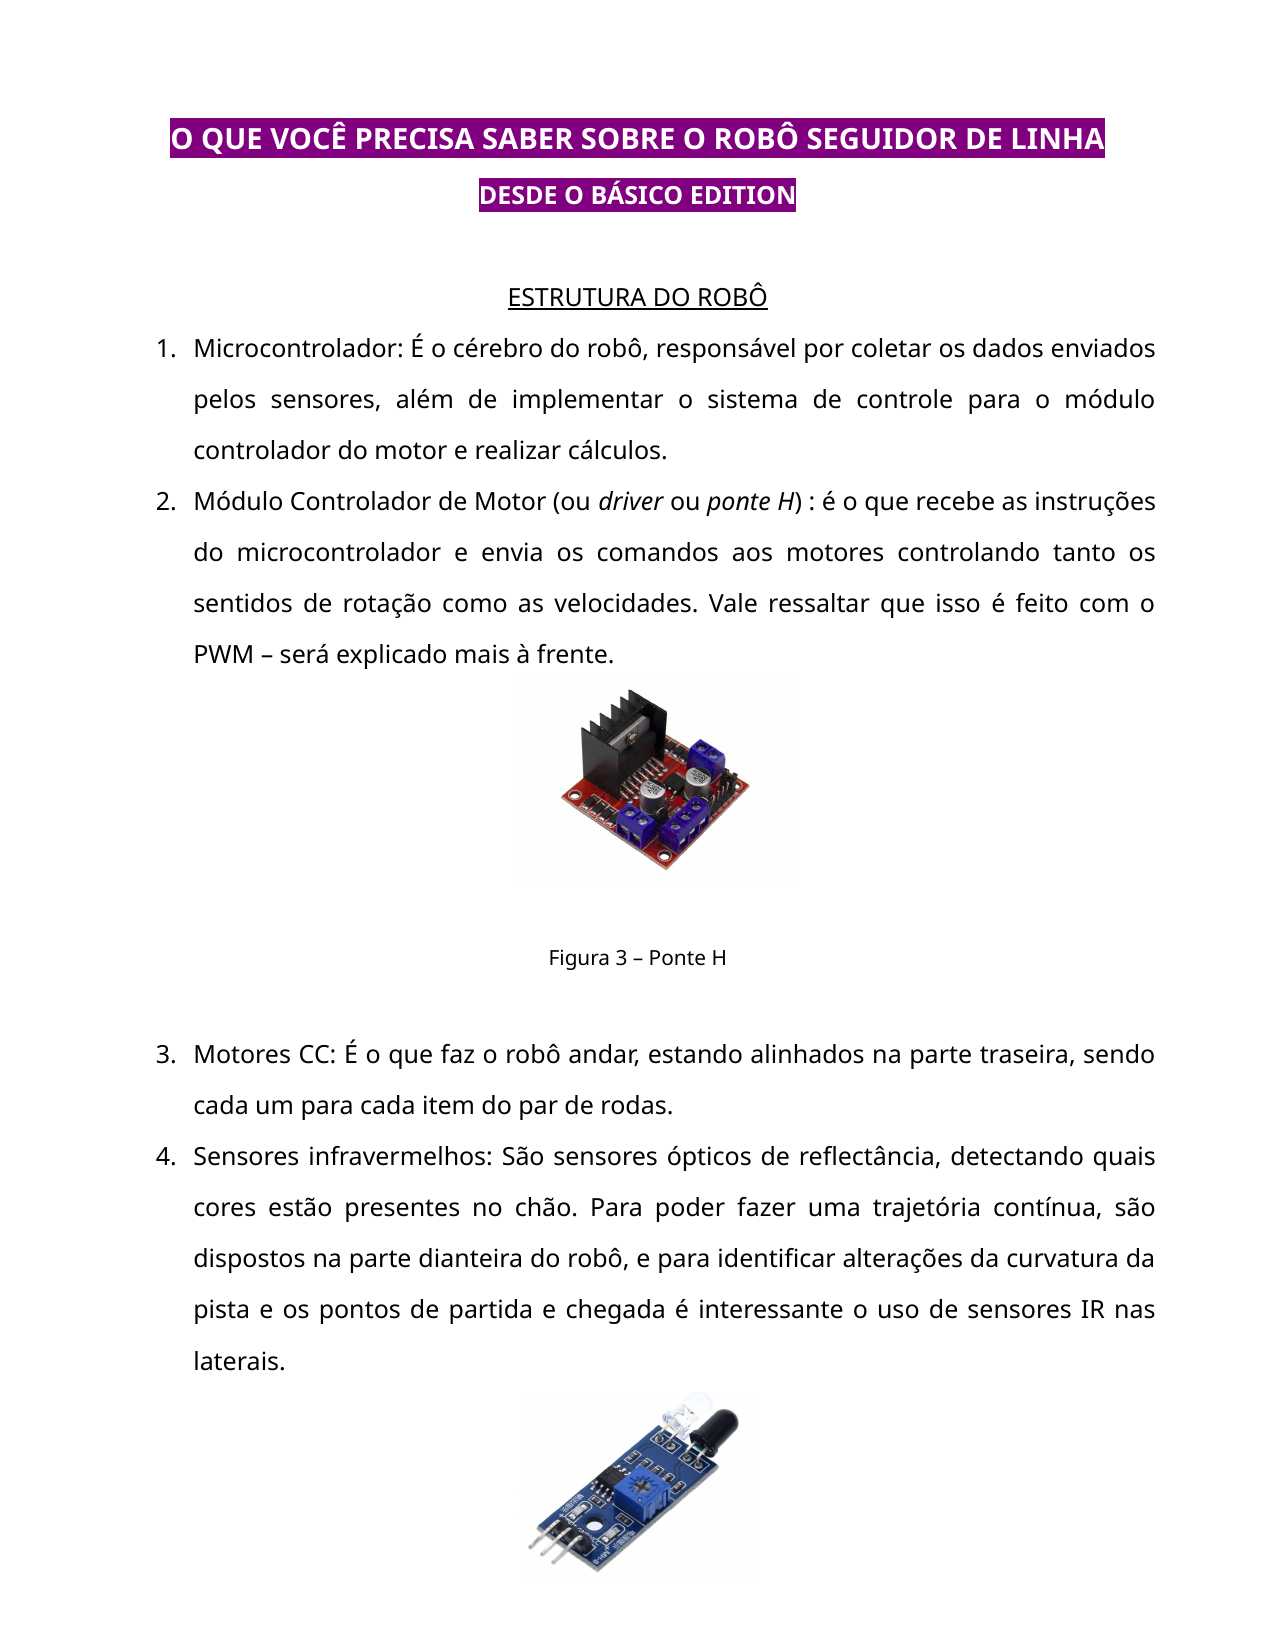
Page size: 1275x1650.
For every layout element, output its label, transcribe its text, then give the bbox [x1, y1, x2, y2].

text DESDE O BÁSICO EDITION [118, 178, 1157, 212]
list Motores CC: É o que faz o robô andar, estando alinhados na parte traseira, sendo cada um para cada item do par de rodas. [156, 1037, 1157, 1122]
list Microcontrolador: É o cérebro do robô, responsável por coletar os dados enviados pelos sensores, além de implementar o sistema de controle para o módulo controlador do motor e realizar cálculos. [156, 331, 1157, 467]
text Figura 3 – Ponte H [118, 943, 1157, 972]
text ESTRUTURA DO ROBÔ [118, 280, 1157, 314]
picture [519, 1392, 756, 1582]
picture [517, 677, 796, 885]
list Módulo Controlador de Motor (ou driver ou ponte H) : é o que recebe as instruções do microcontrolador e envia os comandos aos motores controlando tanto os sentidos de rotação como as velocidades. Vale ressaltar que isso é feito com o PWM – será explicado mais à frente. [156, 484, 1157, 671]
list Sensores infravermelhos: São sensores ópticos de reflectância, detectando quais cores estão presentes no chão. Para poder fazer uma trajetória contínua, são dispostos na parte dianteira do robô, e para identificar alterações da curvatura da pista e os pontos de partida e chegada é interessante o uso de sensores IR nas laterais. [156, 1139, 1157, 1377]
text O QUE VOCÊ PRECISA SABER SOBRE O ROBÔ SEGUIDOR DE LINHA [118, 118, 1157, 158]
